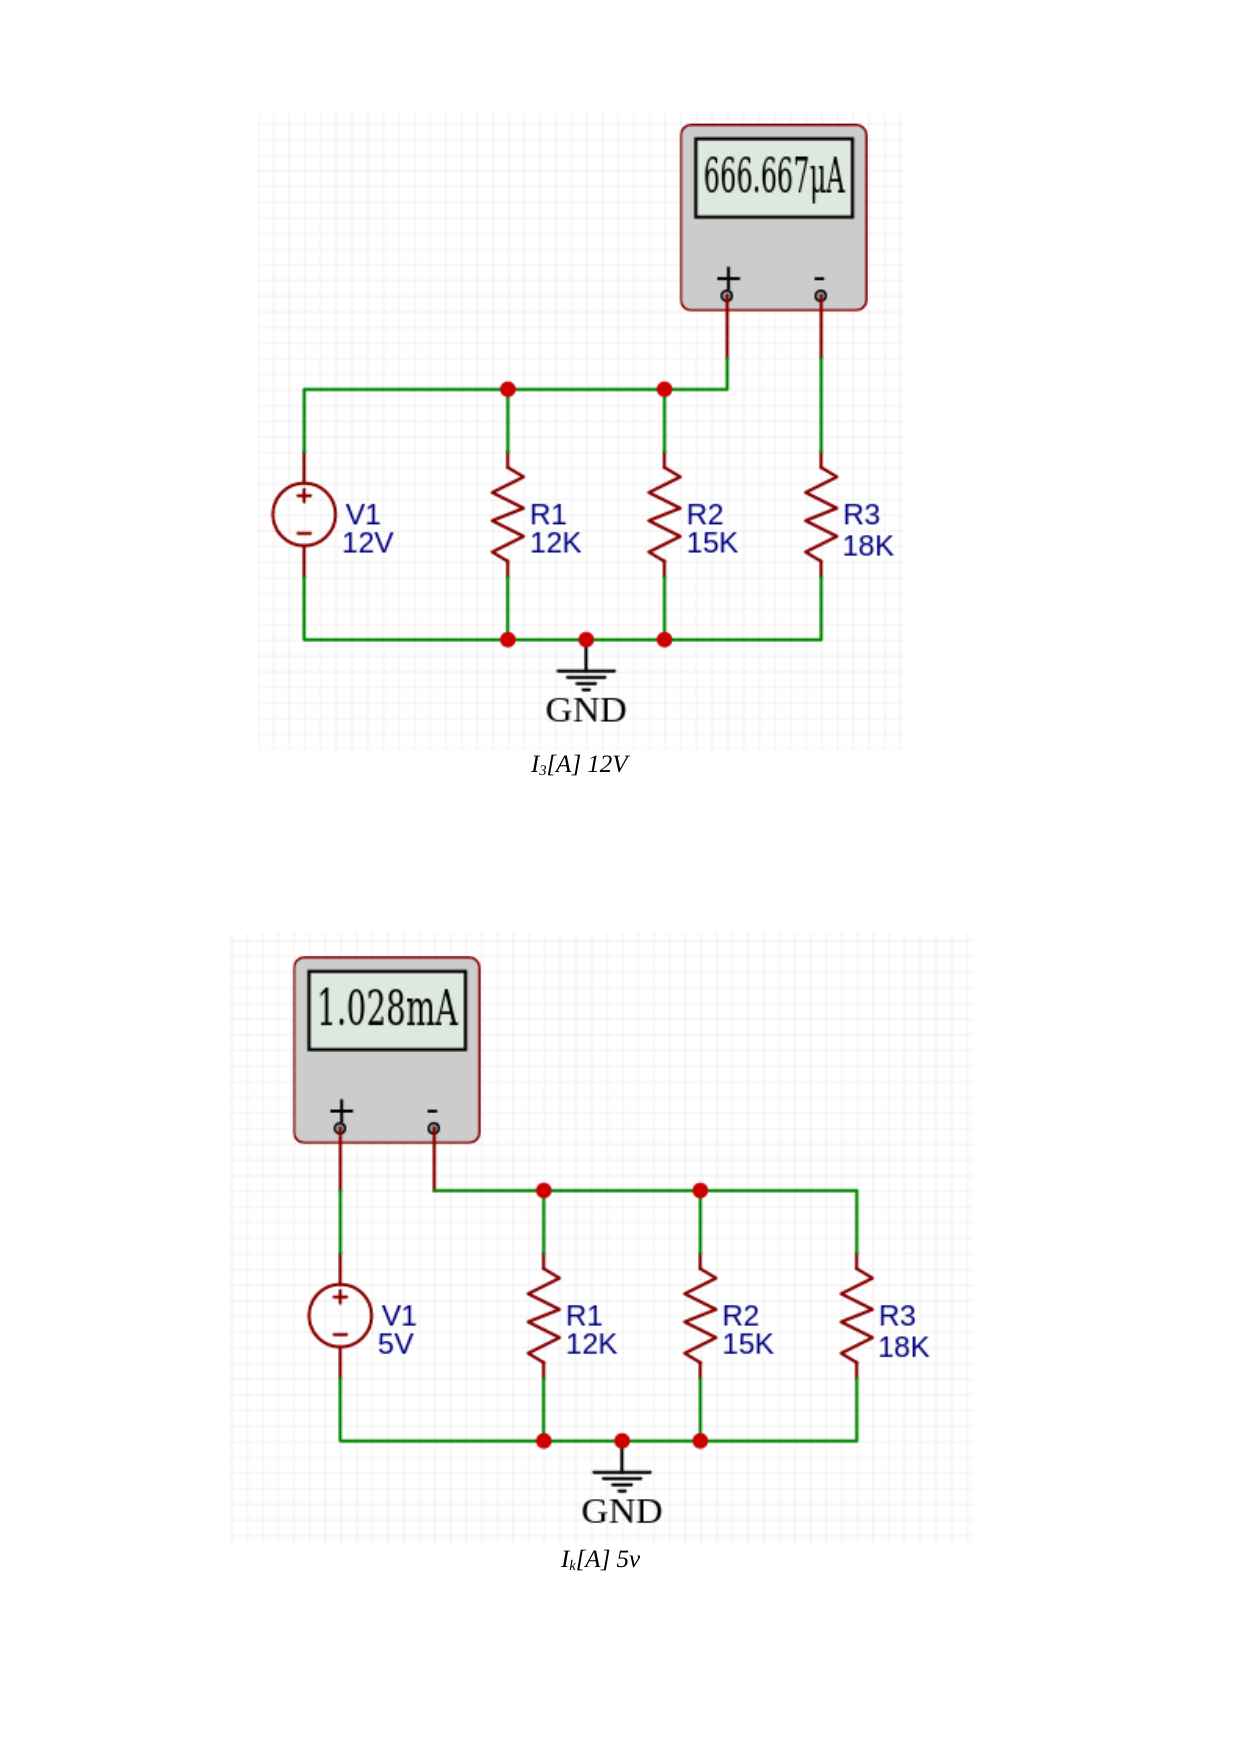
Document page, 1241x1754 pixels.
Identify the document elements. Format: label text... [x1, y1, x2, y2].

text Ik[A] 5v [230, 1545, 973, 1573]
picture [257, 113, 904, 750]
text I3[A] 12V [258, 750, 903, 778]
picture [229, 933, 974, 1545]
